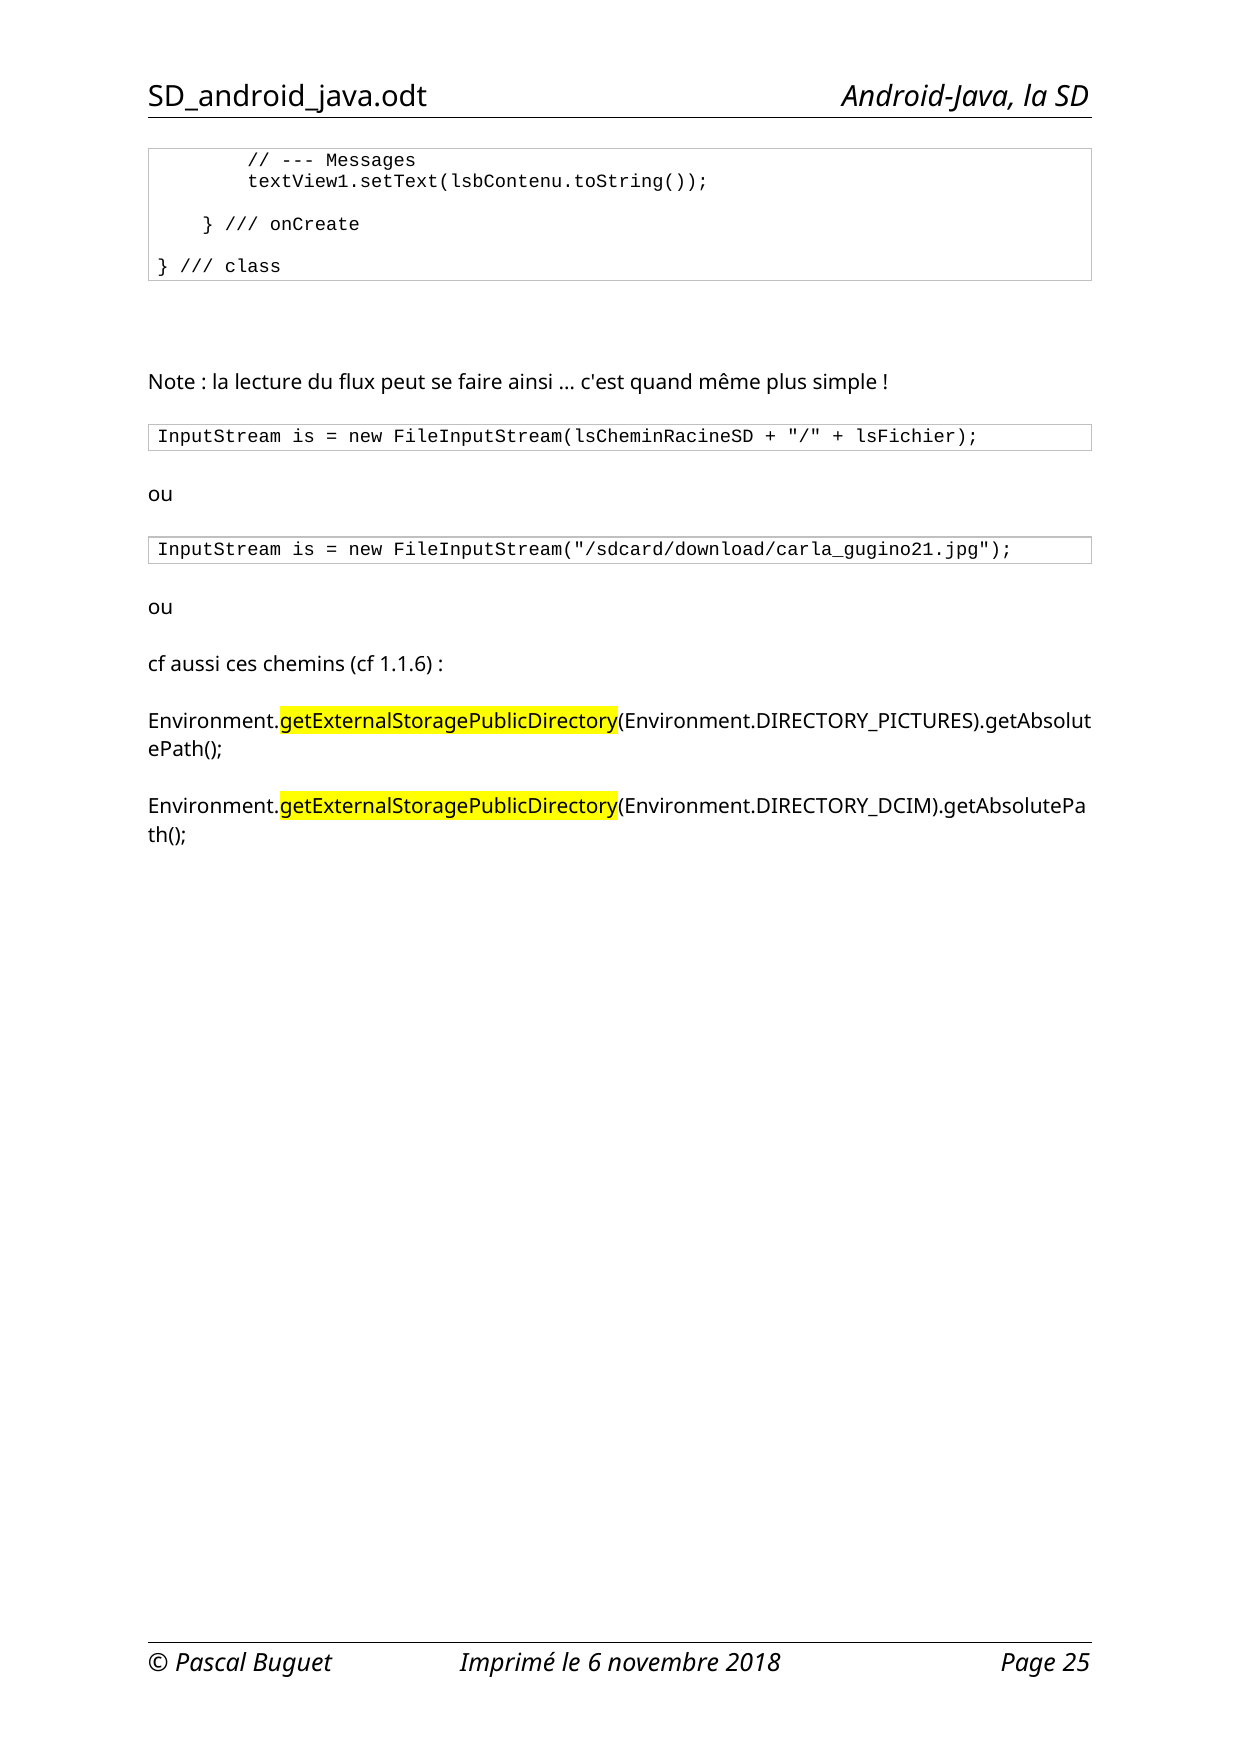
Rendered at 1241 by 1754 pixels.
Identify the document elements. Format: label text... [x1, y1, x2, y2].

text Environment.getExternalStoragePublicDirectory(Environment.DIRECTORY_DCIM).getAbsolutePath(); [148, 791, 1092, 848]
text // --- Messages [149, 149, 1091, 169]
text InputStream is = new FileInputStream("/sdcard/download/carla_gugino21.jpg"); [149, 538, 1091, 563]
text } /// class [149, 254, 1091, 280]
text Environment.getExternalStoragePublicDirectory(Environment.DIRECTORY_PICTURES).getAbsolutePath(); [148, 706, 1092, 763]
text Note : la lecture du flux peut se faire ainsi … c'est quand même plus simple ! [148, 367, 1092, 395]
text } /// onCreate [149, 211, 1091, 233]
text InputStream is = new FileInputStream(lsCheminRacineSD + "/" + lsFichier); [149, 425, 1091, 450]
text textView1.setText(lsbContenu.toString()); [149, 169, 1091, 190]
text ou [148, 479, 1092, 508]
text ou [148, 592, 1092, 621]
text cf aussi ces chemins (cf 1.1.6) : [148, 649, 1092, 678]
